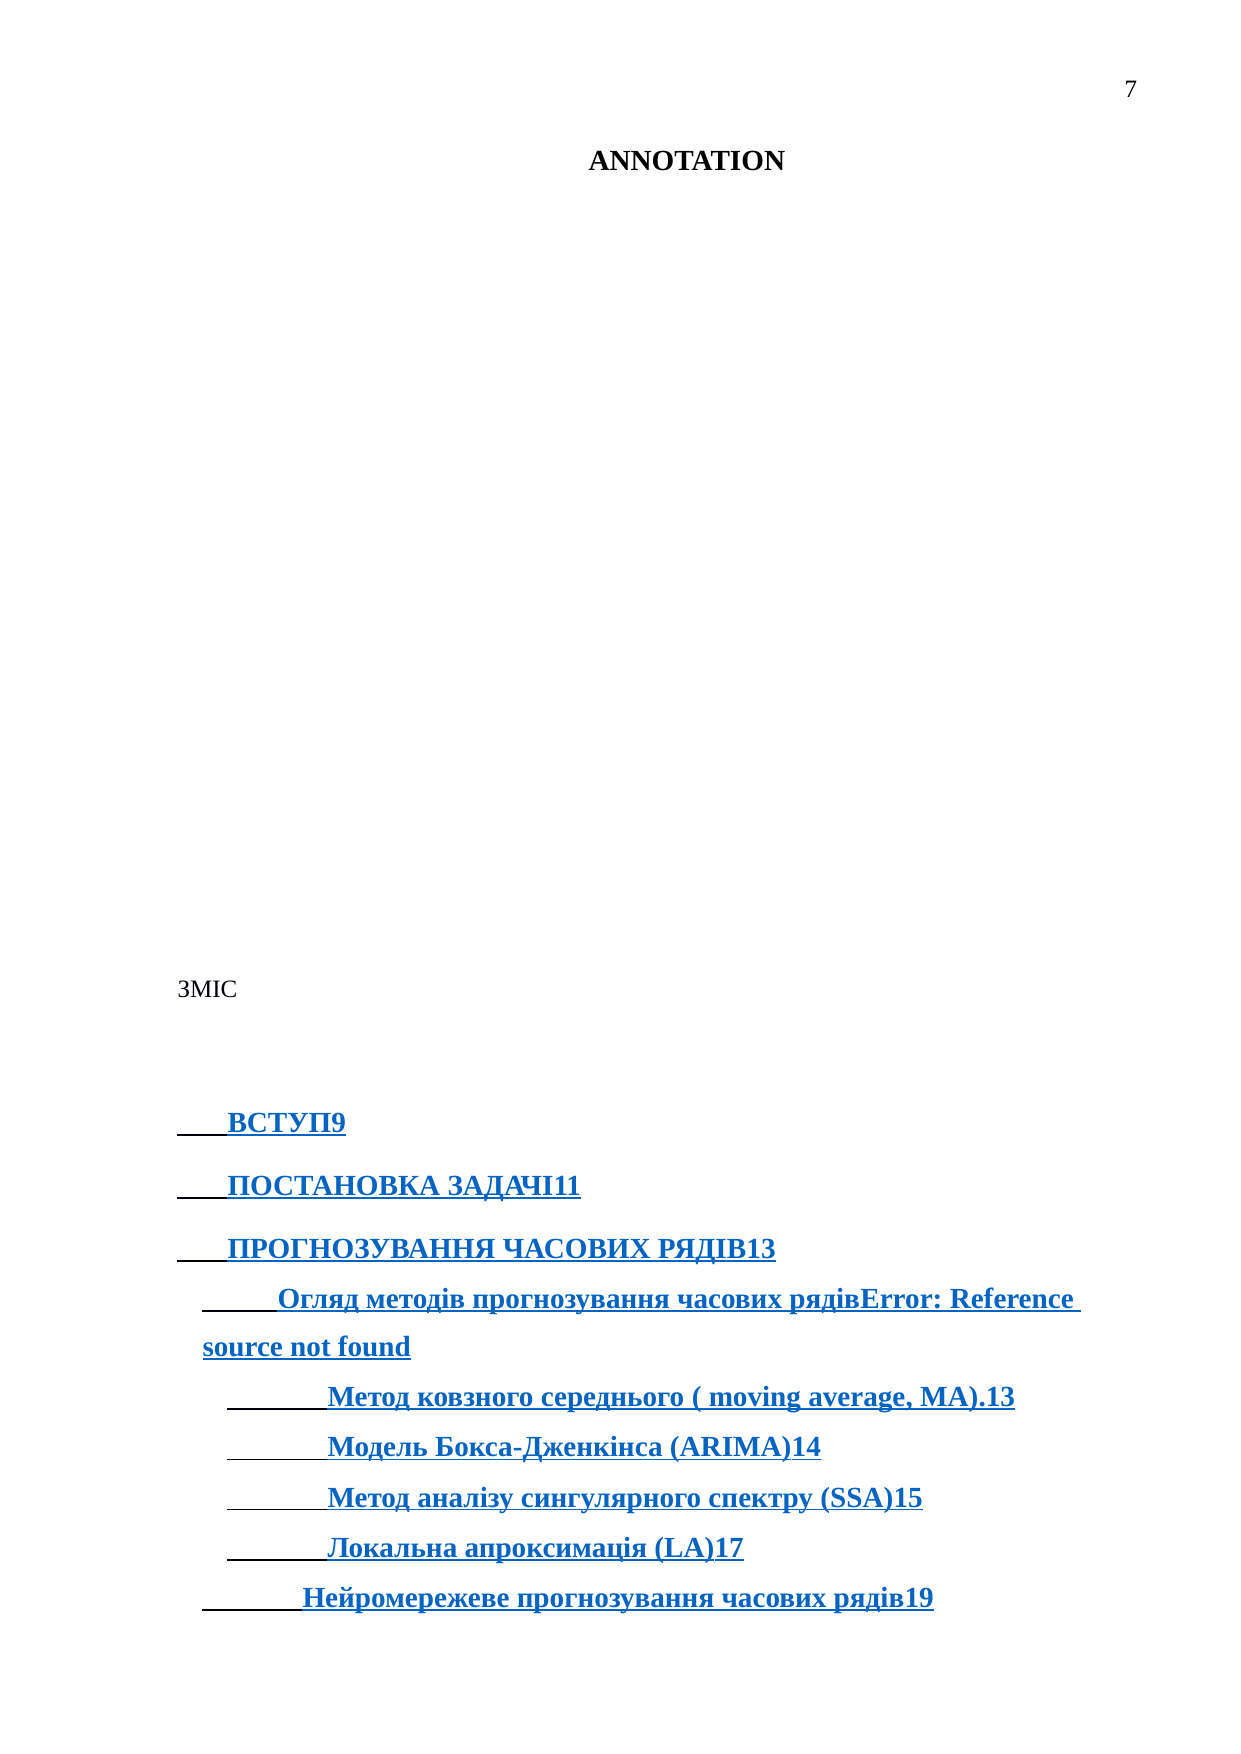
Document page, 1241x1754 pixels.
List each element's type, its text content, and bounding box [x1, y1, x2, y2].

text 3.1.5. Нейромережеве прогнозування часових рядів19 [202, 1580, 1152, 1614]
text 3.1. Огляд методів прогнозування часових рядівError: Reference source not found [202, 1281, 1152, 1362]
text ЗМІС [177, 974, 1152, 1003]
text 2. ПОСТАНОВКА ЗАДАЧІ11 [177, 1168, 1152, 1202]
text 3.1.2. Модель Бокса-Дженкінса (ARIMA)14 [227, 1429, 1152, 1463]
text 3. ПРОГНОЗУВАННЯ ЧАСОВИХ РЯДІВ13 [177, 1231, 1152, 1264]
subtitle ANNOTATION [177, 143, 1152, 177]
text 3.1.3. Метод аналізу сингулярного спектру (SSA)15 [227, 1480, 1152, 1513]
text 3.1.4. Локальна апроксимація (LA)17 [227, 1530, 1152, 1564]
text 1. ВСТУП9 [177, 1105, 1152, 1139]
text 3.1.1. Метод ковзного середнього ( moving average, MA).13 [227, 1379, 1152, 1413]
